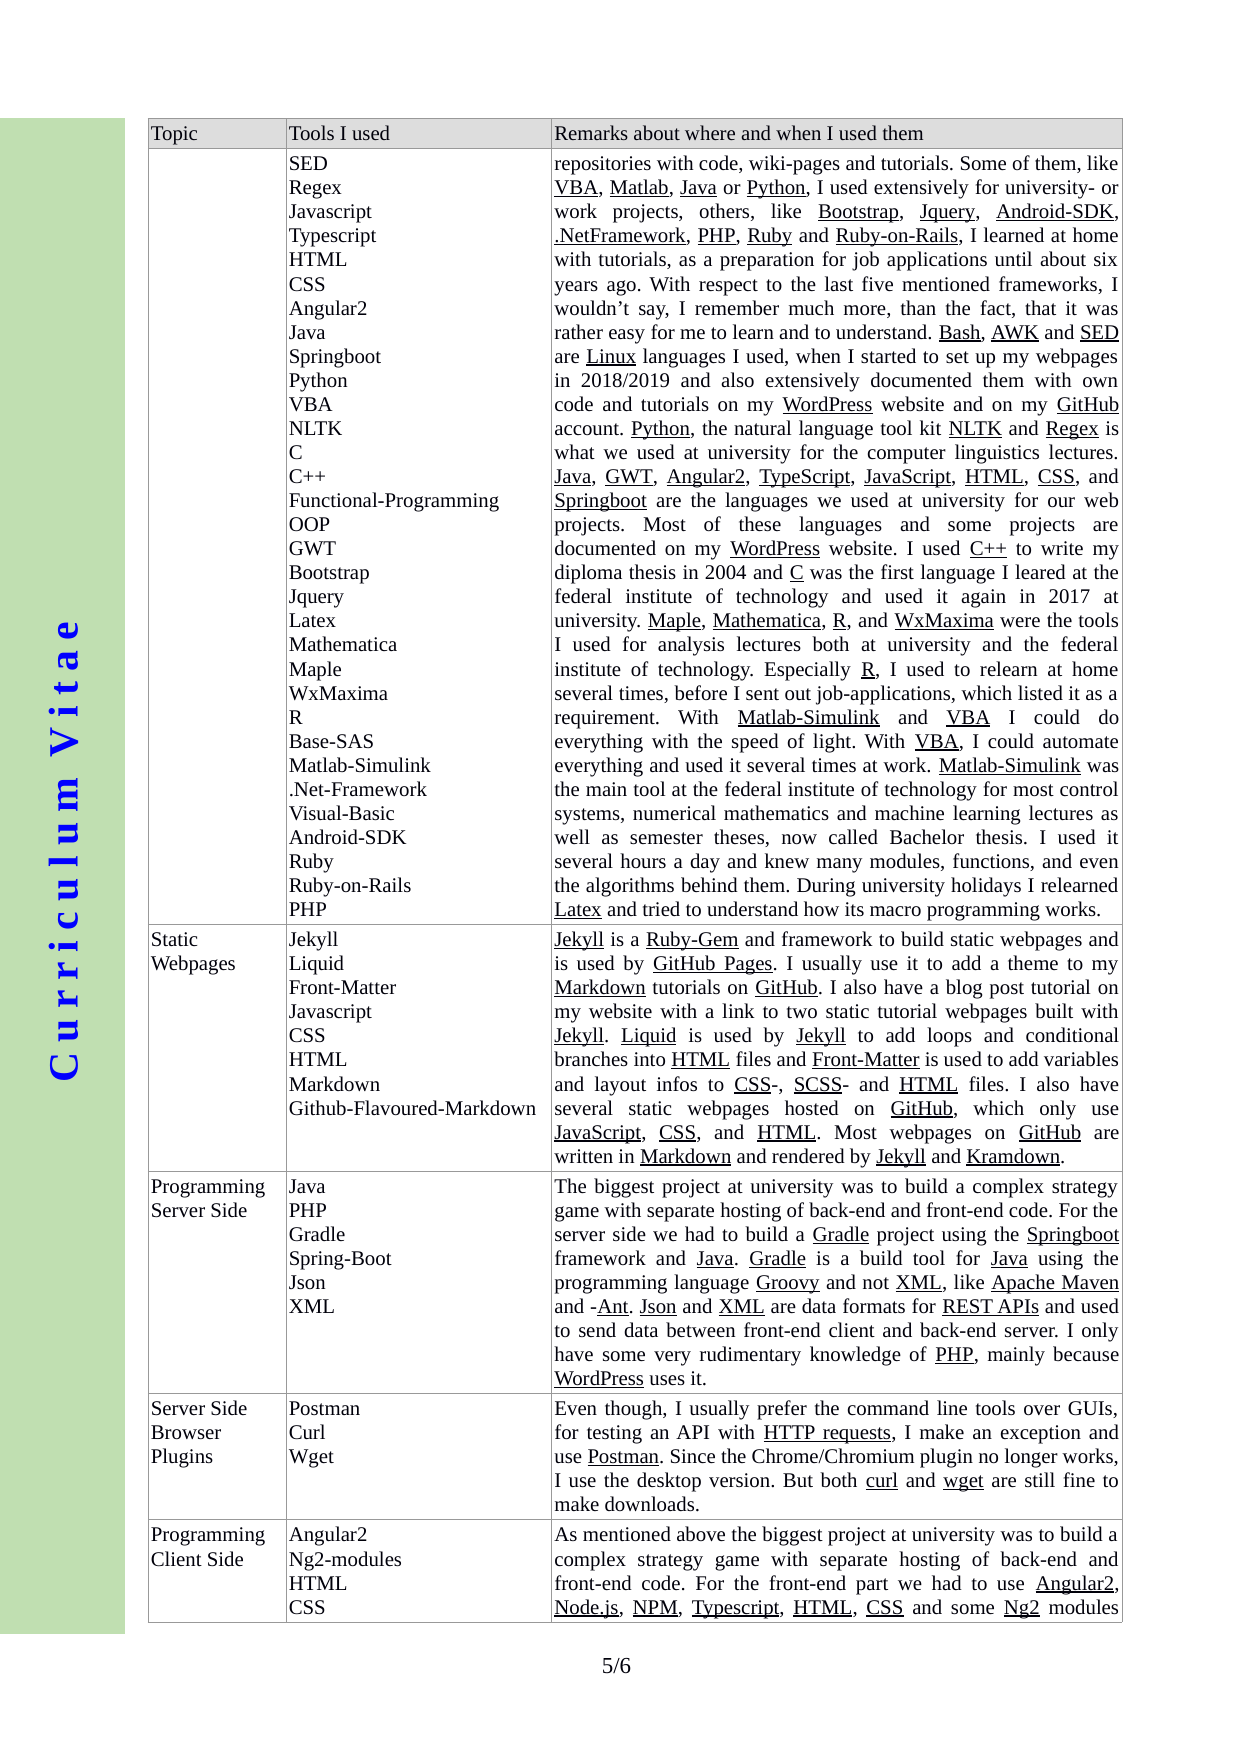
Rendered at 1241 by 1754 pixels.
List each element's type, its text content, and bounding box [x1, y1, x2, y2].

table_cell Jekyll is a Ruby-Gem and framework to build static webpages and is used by GitHub Pages. I usually use it to add a theme to my Markdown tutorials on GitHub. I also have a blog post tutorial on my website with a link to two static tutorial webpages built with Jekyll. Liquid is used by Jekyll to add loops and conditional branches into HTML files and Front-Matter is used to add variables and layout infos to CSS-, SCSS- and HTML files. I also have several static webpages hosted on GitHub, which only use JavaScript, CSS, and HTML. Most webpages on GitHub are written in Markdown and rendered by Jekyll and Kramdown. [552, 925, 1122, 1171]
table_cell As mentioned above the biggest project at university was to build a complex strategy game with separate hosting of back-end and front-end code. For the front-end part we had to use Angular2, Node.js, NPM, Typescript, HTML, CSS and some Ng2 modules [552, 1520, 1122, 1622]
table_cell Programming Client Side [149, 1520, 286, 1622]
table_cell Server Side Browser Plugins [149, 1394, 286, 1519]
table_header Topic [149, 119, 286, 148]
table_header Tools I used [287, 119, 551, 148]
table_cell Even though, I usually prefer the command line tools over GUIs, for testing an API with HTTP requests, I make an exception and use Postman. Since the Chrome/Chromium plugin no longer works, I use the desktop version. But both curl and wget are still fine to make downloads. [552, 1394, 1122, 1519]
table_cell [149, 149, 286, 924]
text C u r r i c u l u m V i t a e [9, 611, 116, 1083]
table_cell Programming Server Side [149, 1172, 286, 1393]
table_cell SED Regex Javascript Typescript HTML CSS Angular2 Java Springboot Python VBA NLTK C C++ Functional-Programming OOP GWT Bootstrap Jquery Latex Mathematica Maple WxMaxima R Base-SAS Matlab-Simulink .Net-Framework Visual-Basic Android-SDK Ruby Ruby-on-Rails PHP [287, 149, 551, 924]
table_header Remarks about where and when I used them [552, 119, 1122, 148]
table_cell Static Webpages [149, 925, 286, 1171]
table_cell Jekyll Liquid Front-Matter Javascript CSS HTML Markdown Github-Flavoured-Markdown [287, 925, 551, 1171]
table_cell The biggest project at university was to build a complex strategy game with separate hosting of back-end and front-end code. For the server side we had to build a Gradle project using the Springboot framework and Java. Gradle is a build tool for Java using the programming language Groovy and not XML, like Apache Maven and -Ant. Json and XML are data formats for REST APIs and used to send data between front-end client and back-end server. I only have some very rudimentary knowledge of PHP, mainly because WordPress uses it. [552, 1172, 1122, 1393]
table_cell repositories with code, wiki-pages and tutorials. Some of them, like VBA, Matlab, Java or Python, I used extensively for university- or work projects, others, like Bootstrap, Jquery, Android-SDK, .NetFramework, PHP, Ruby and Ruby-on-Rails, I learned at home with tutorials, as a preparation for job applications until about six years ago. With respect to the last five mentioned frameworks, I wouldn’t say, I remember much more, than the fact, that it was rather easy for me to learn and to understand. Bash, AWK and SED are Linux languages I used, when I started to set up my webpages in 2018/2019 and also extensively documented them with own code and tutorials on my WordPress website and on my GitHub account. Python, the natural language tool kit NLTK and Regex is what we used at university for the computer linguistics lectures. Java, GWT, Angular2, TypeScript, JavaScript, HTML, CSS, and Springboot are the languages we used at university for our web projects. Most of these languages and some projects are documented on my WordPress website. I used C++ to write my diploma thesis in 2004 and C was the first language I leared at the federal institute of technology and used it again in 2017 at university. Maple, Mathematica, R, and WxMaxima were the tools I used for analysis lectures both at university and the federal institute of technology. Especially R, I used to relearn at home several times, before I sent out job-applications, which listed it as a requirement. With Matlab-Simulink and VBA I could do everything with the speed of light. With VBA, I could automate everything and used it several times at work. Matlab-Simulink was the main tool at the federal institute of technology for most control systems, numerical mathematics and machine learning lectures as well as semester theses, now called Bachelor thesis. I used it several hours a day and knew many modules, functions, and even the algorithms behind them. During university holidays I relearned Latex and tried to understand how its macro programming works. [552, 149, 1122, 924]
table_cell Angular2 Ng2-modules HTML CSS [287, 1520, 551, 1622]
table_cell Postman Curl Wget [287, 1394, 551, 1519]
table_cell Java PHP Gradle Spring-Boot Json XML [287, 1172, 551, 1393]
